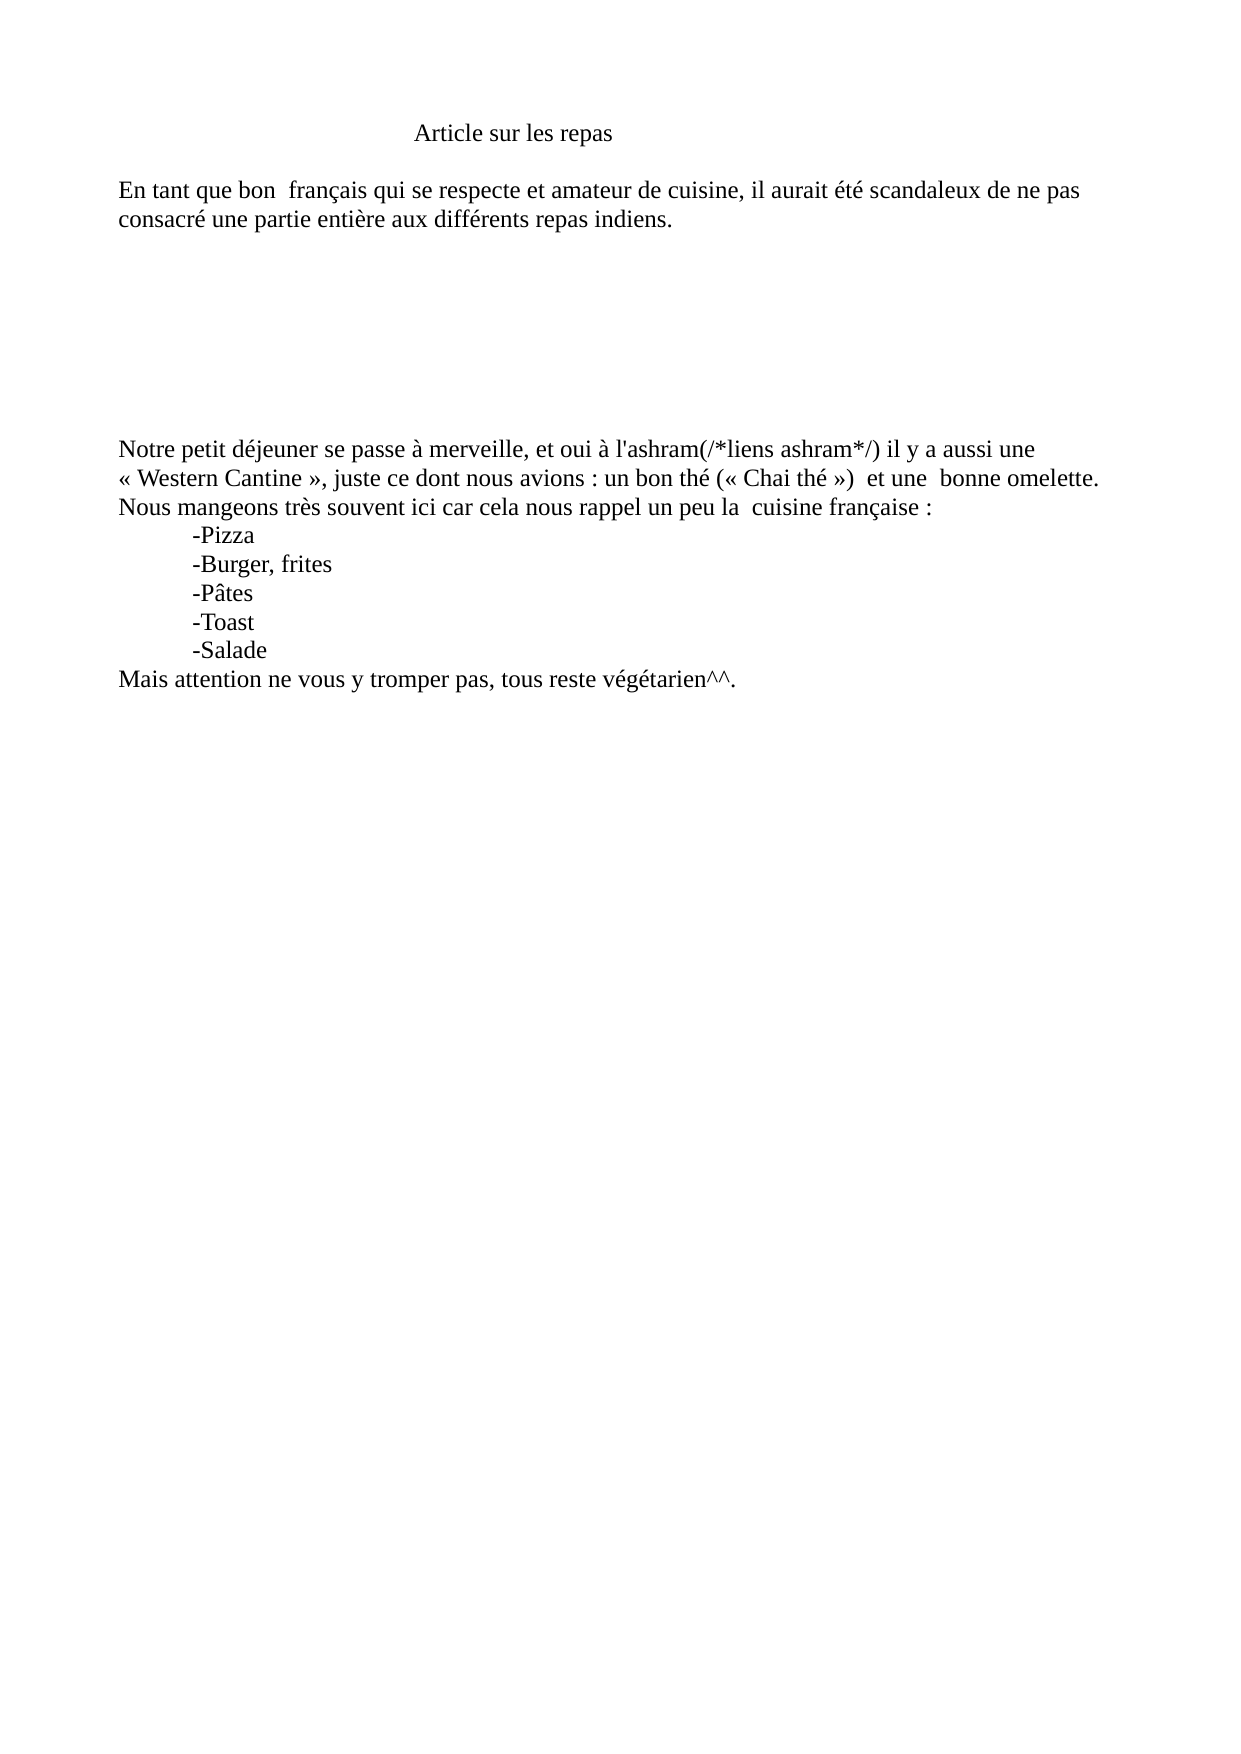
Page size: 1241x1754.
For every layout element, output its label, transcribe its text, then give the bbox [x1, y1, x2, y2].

text -Pizza [118, 521, 1122, 549]
text -Pâtes [118, 578, 1122, 607]
text Notre petit déjeuner se passe à merveille, et oui à l'ashram(/*liens ashram*/) il y a aussi une « Western Cantine », juste ce dont nous avions : un bon thé (« Chai thé ») et une bonne omelette. [118, 434, 1122, 492]
text En tant que bon français qui se respecte et amateur de cuisine, il aurait été scandaleux de ne pas consacré une partie entière aux différents repas indiens. [118, 176, 1122, 233]
text Mais attention ne vous y tromper pas, tous reste végétarien^^. [118, 664, 1122, 693]
text Article sur les repas [118, 118, 1122, 147]
text -Salade [118, 636, 1122, 664]
text -Toast [118, 607, 1122, 636]
text Nous mangeons très souvent ici car cela nous rappel un peu la cuisine française : [118, 492, 1122, 521]
text -Burger, frites [118, 549, 1122, 578]
